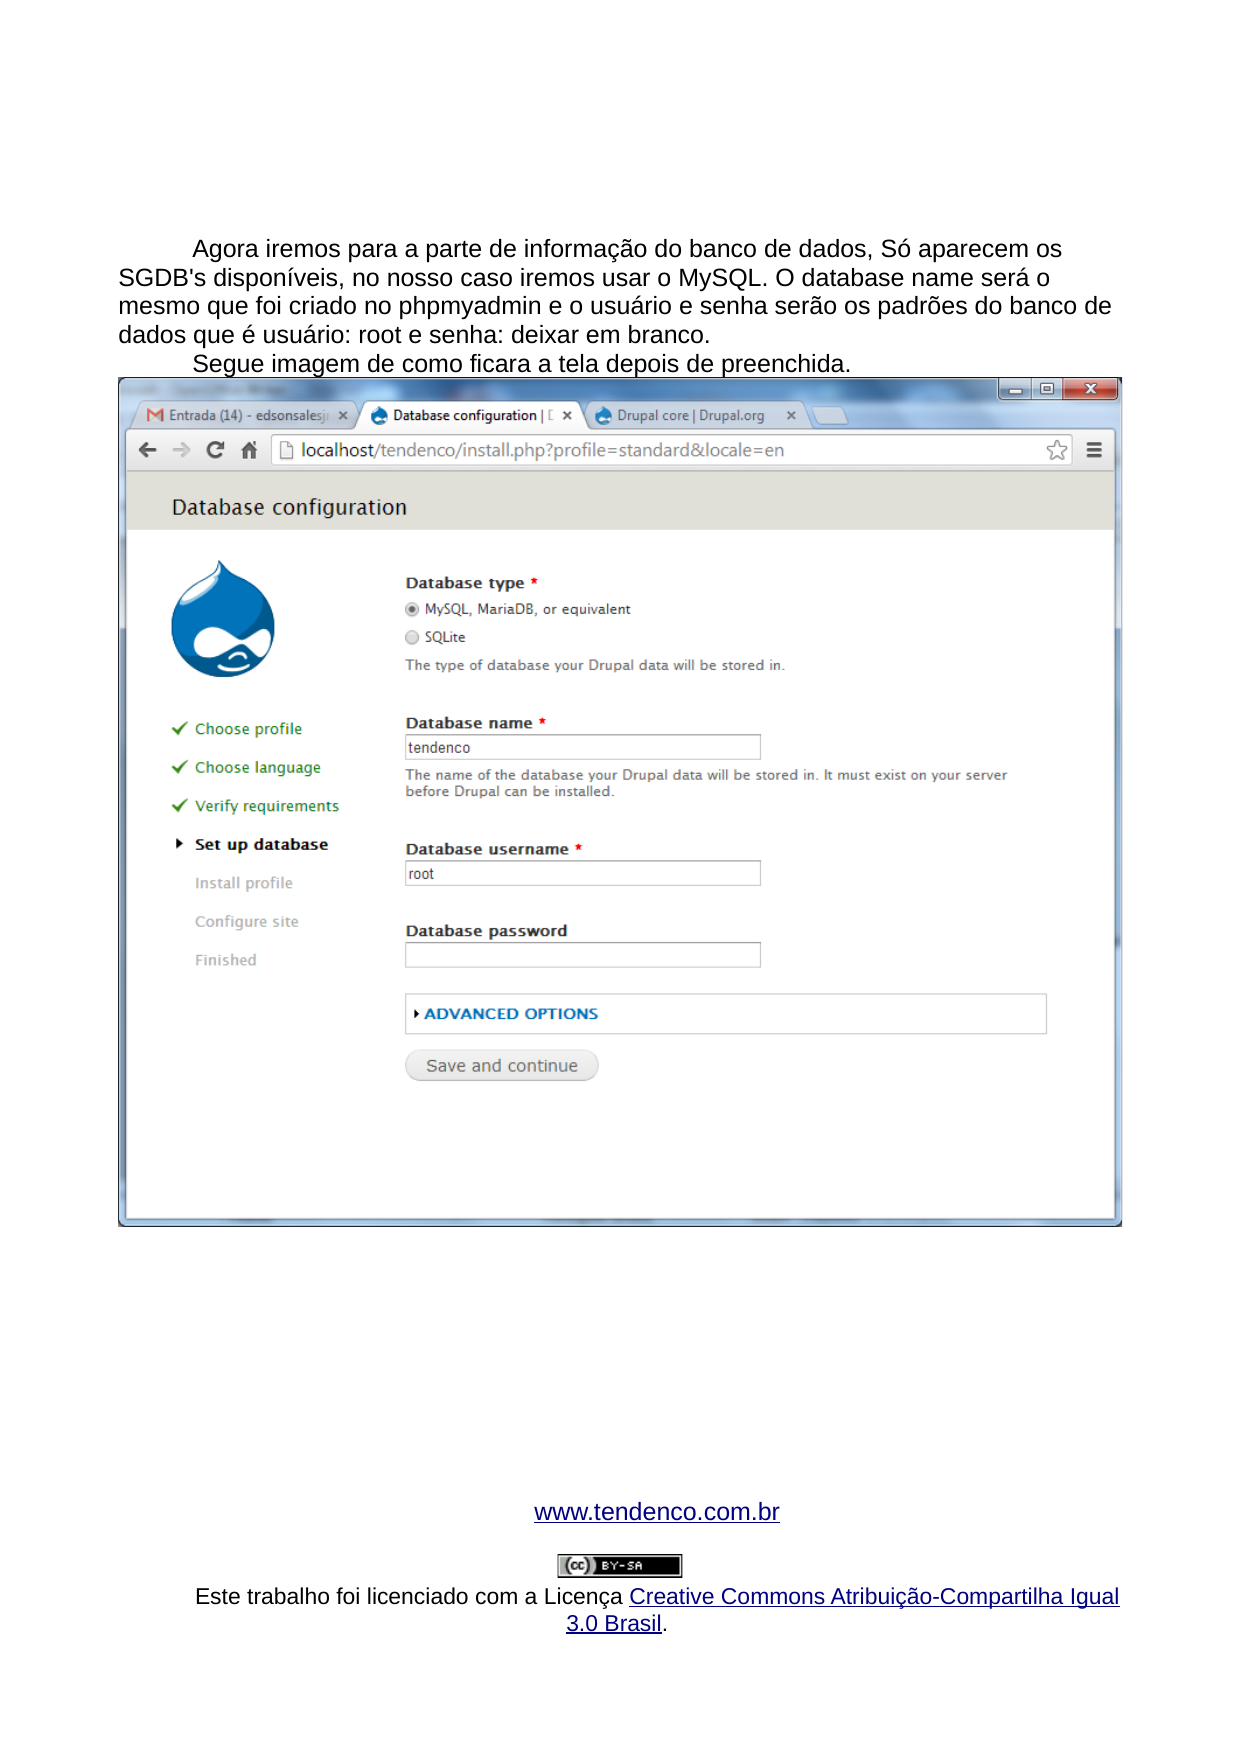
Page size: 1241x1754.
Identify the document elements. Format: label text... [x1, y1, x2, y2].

text Segue imagem de como ficara a tela depois de preenchida. [118, 349, 1122, 377]
picture [118, 377, 1123, 1227]
picture [557, 1554, 683, 1578]
text Agora iremos para a parte de informação do banco de dados, Só aparecem os SGDB's disponíveis, no nosso caso iremos usar o MySQL. O database name será o mesmo que foi criado no phpmyadmin e o usuário e senha serão os padrões do banco de dados que é usuário: root e senha: deixar em branco. [118, 234, 1122, 349]
